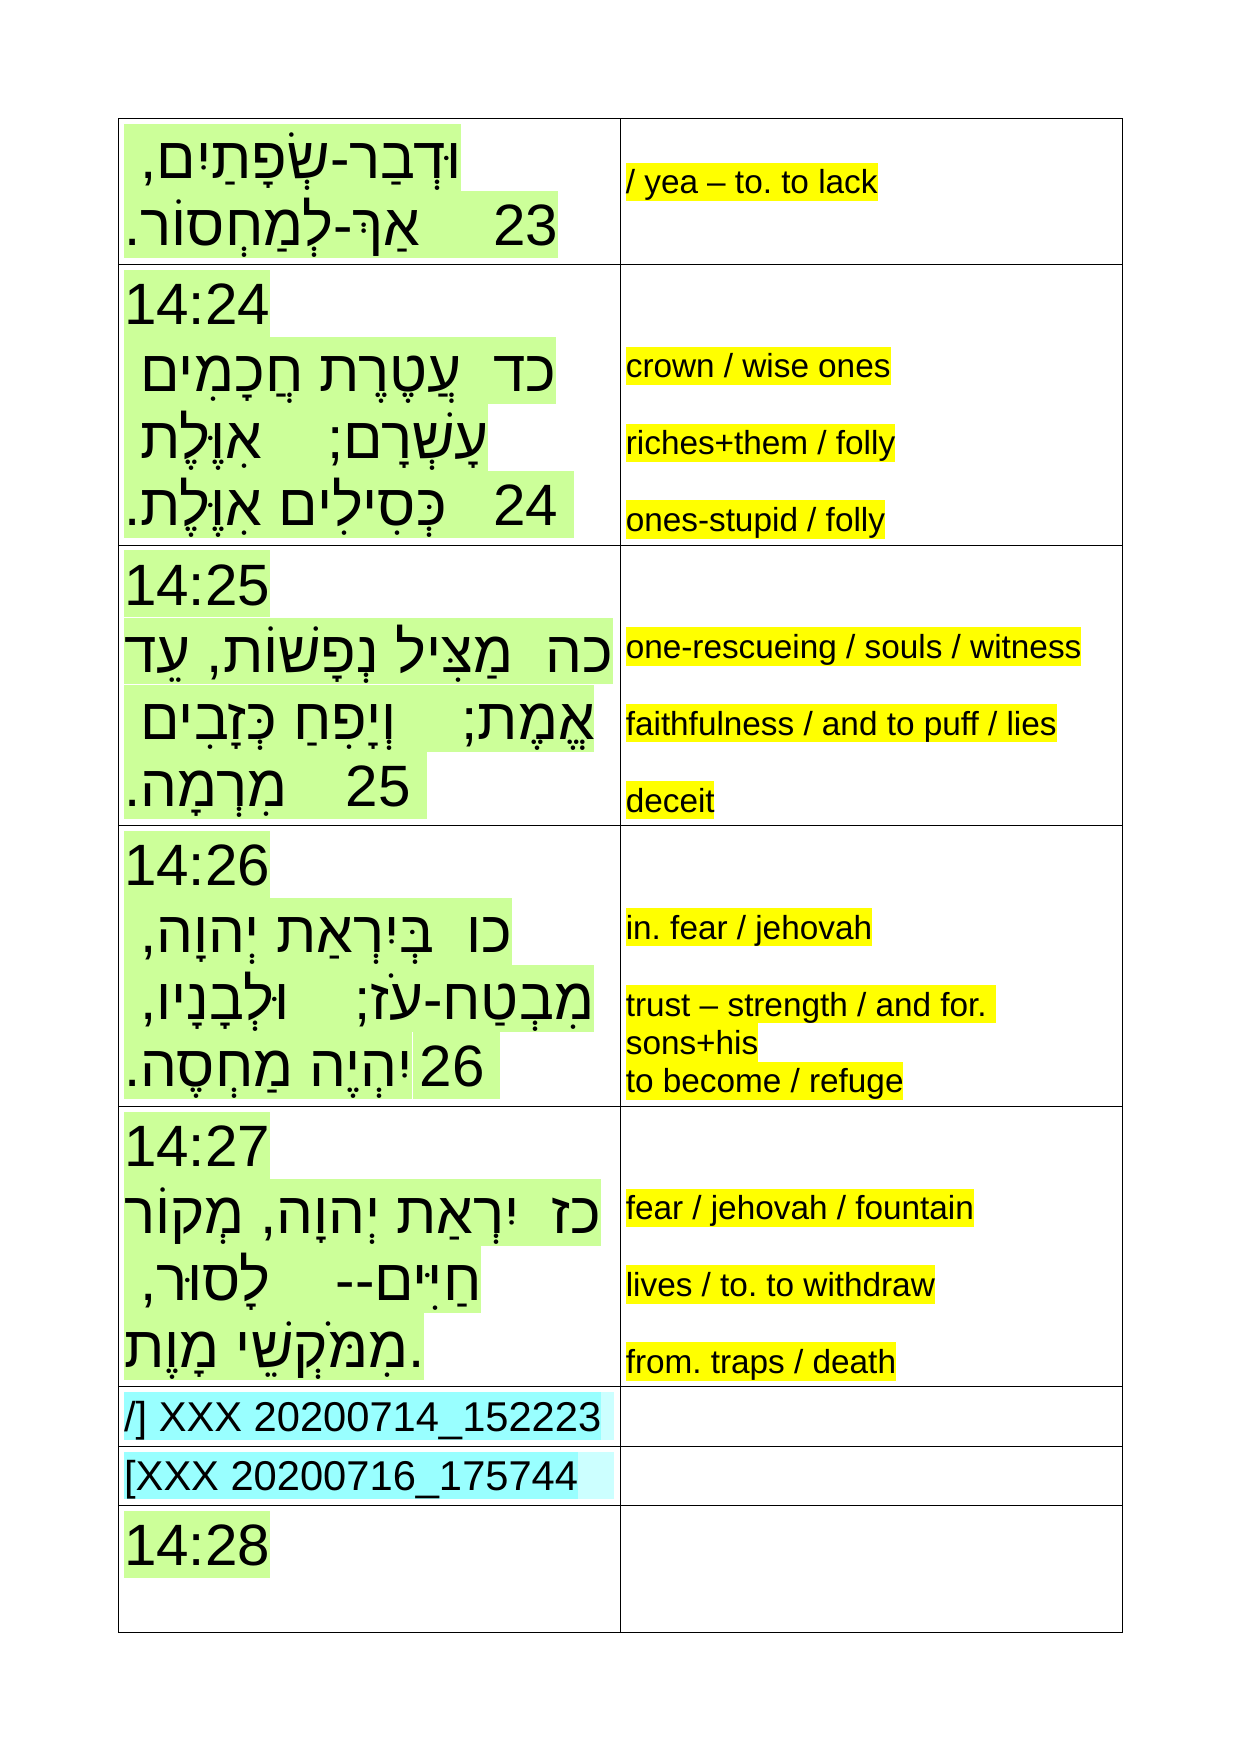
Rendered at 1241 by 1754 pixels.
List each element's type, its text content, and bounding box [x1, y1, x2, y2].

table_cell /] XXX 20200714_152223 [119, 1387, 620, 1446]
table_cell in. fear / jehovah trust – strength / and for. sons+his to become / refuge [621, 826, 1122, 1106]
table_cell 14:23 כג בְּכָל-עֶצֶב, יִהְיֶה מוֹתָר; וּדְבַר-שְׂפָתַיִם, אַךְ-לְמַחְסוֹר. 23 [119, 119, 620, 264]
table_cell 14:28 בְּרָב-עָם הַדְרַת-מֶלֶךְ; וּבְאֶפֶס לְאֹם, מְחִתַּת רָזוֹן. 28 [119, 1506, 620, 1632]
table_cell 14:25 כה מַצִּיל נְפָשׁוֹת, עֵד אֱמֶת; וְיָפִחַ כְּזָבִים מִרְמָה. 25 [119, 546, 620, 825]
table_cell [621, 1506, 1122, 1632]
table_cell [621, 1447, 1122, 1505]
table_cell [621, 1387, 1122, 1446]
table_cell 14:27 כז יִרְאַת יְהוָה, מְקוֹר חַיִּים-- לָסוּר, מִמֹּקְשֵׁי מָוֶת. [119, 1107, 620, 1386]
table_cell 14:24 כד עֲטֶרֶת חֲכָמִים עָשְׁרָם; אִוֶּלֶת כְּסִילִים אִוֶּלֶת. 24 [119, 265, 620, 544]
table_cell [XXX 20200716_175744 [119, 1447, 620, 1505]
table_cell one-rescueing / souls / witness faithfulness / and to puff / lies deceit [621, 546, 1122, 825]
table_cell 14:26 כו בְּיִרְאַת יְהוָה, מִבְטַח-עֹז; וּלְבָנָיו, יִהְיֶה מַחְסֶה. 26 [119, 826, 620, 1106]
table_cell / yea – to. to lack [621, 119, 1122, 264]
table_cell crown / wise ones riches+them / folly ones-stupid / folly [621, 265, 1122, 544]
table_cell fear / jehovah / fountain lives / to. to withdraw from. traps / death [621, 1107, 1122, 1386]
